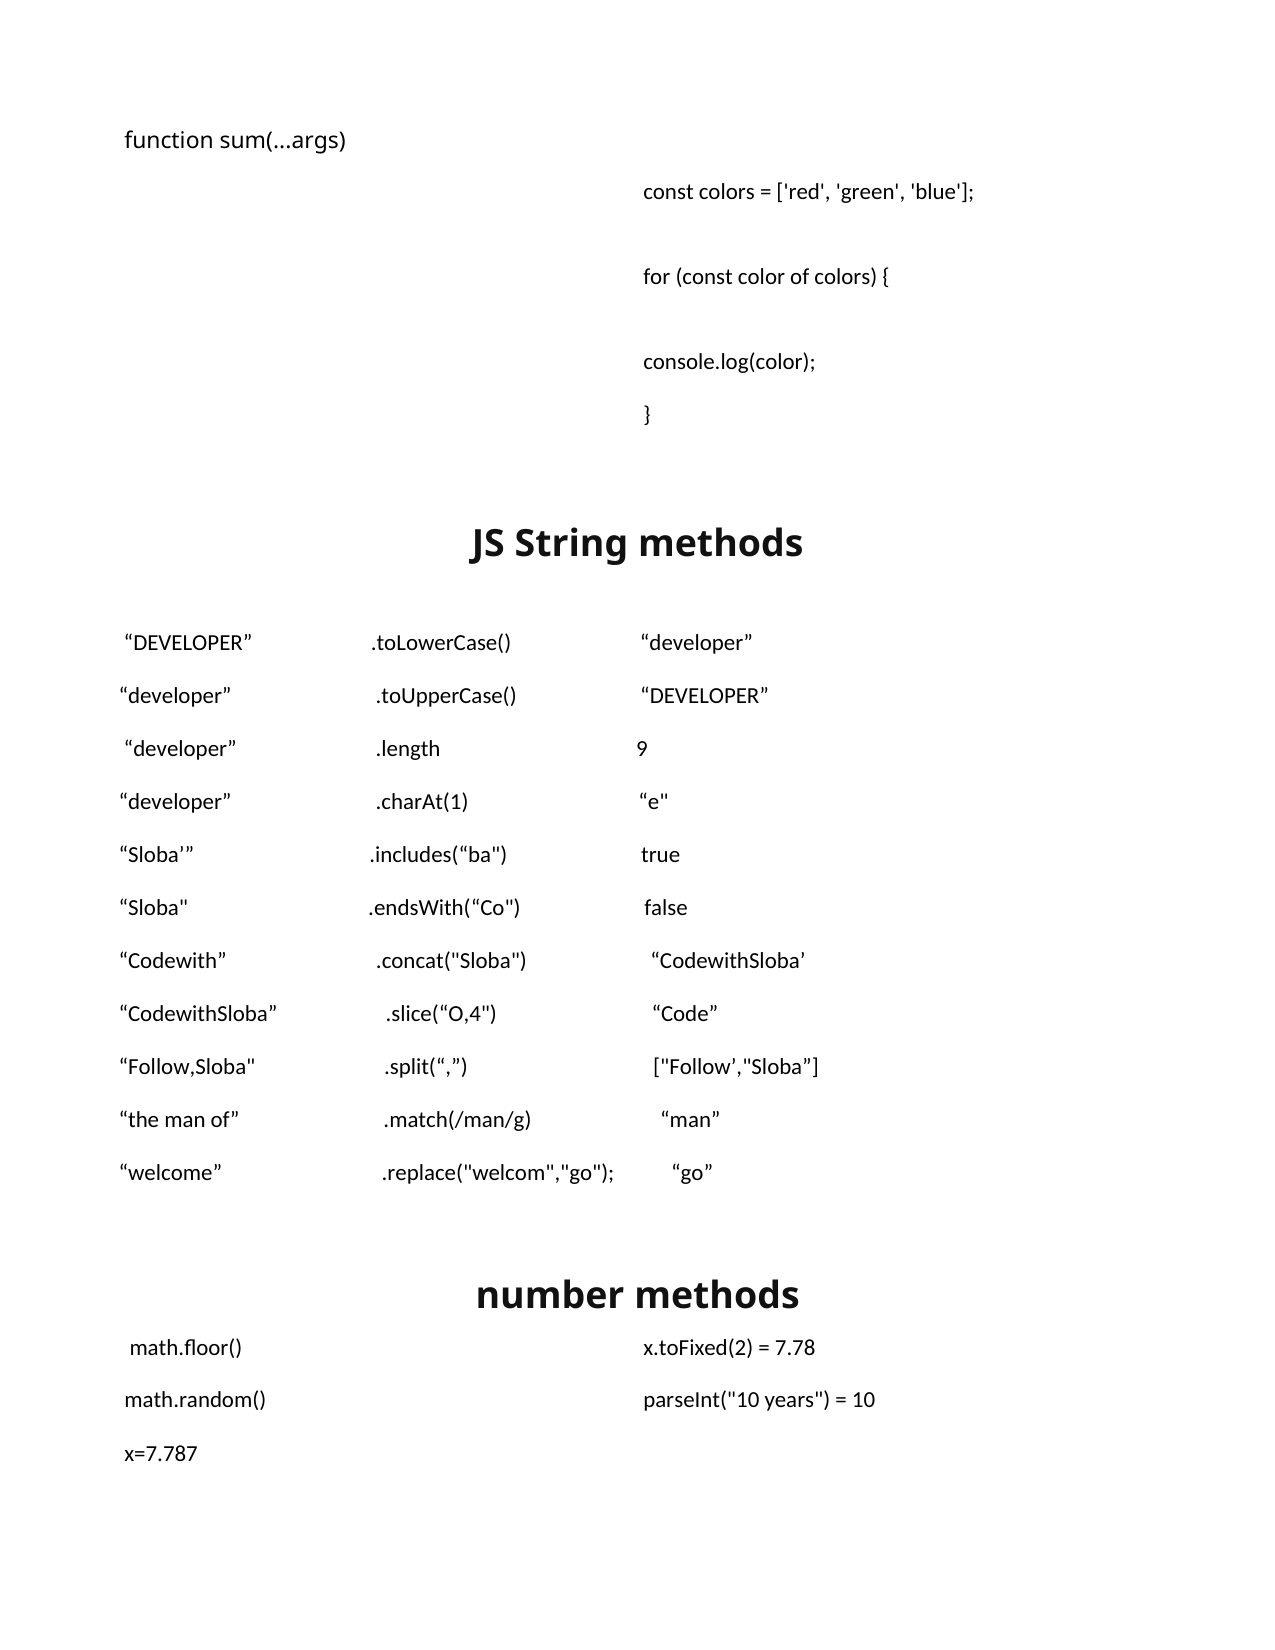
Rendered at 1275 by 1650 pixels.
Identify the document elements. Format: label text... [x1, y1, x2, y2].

text “developer” .charAt(1) “e" [118, 787, 1157, 815]
text “Sloba’” .includes(“ba") true [118, 840, 1157, 868]
text “Follow,Sloba" .split(“,”) ["Follow’,"Sloba”] [118, 1052, 1157, 1080]
table_header x.toFixed(2) = 7.78 parseInt("10 years") = 10 [638, 1327, 1157, 1497]
text “Sloba" .endsWith(“Co") false [118, 893, 1157, 921]
table_header function sum(...args) [118, 118, 637, 459]
text “welcome” .replace("welcom","go"); “go” [118, 1158, 1157, 1186]
text “the man of” .match(/man/g) “man” [118, 1105, 1157, 1133]
subtitle number methods [118, 1268, 1157, 1319]
table_header math.floor() math.random() x=7.787 [118, 1327, 637, 1497]
text “developer” .toUpperCase() “DEVELOPER” [118, 681, 1157, 709]
text “CodewithSloba” .slice(“O,4") “Code” [118, 999, 1157, 1027]
table_header const colors = ['red', 'green', 'blue']; for (const color of colors) { console.log(color); } [638, 118, 1157, 459]
subtitle JS String methods [118, 516, 1157, 567]
text “developer” .length 9 [118, 734, 1157, 762]
text “Codewith” .concat("Sloba") “CodewithSloba’ [118, 946, 1157, 974]
text “DEVELOPER” .toLowerCase() “developer” [118, 628, 1157, 656]
